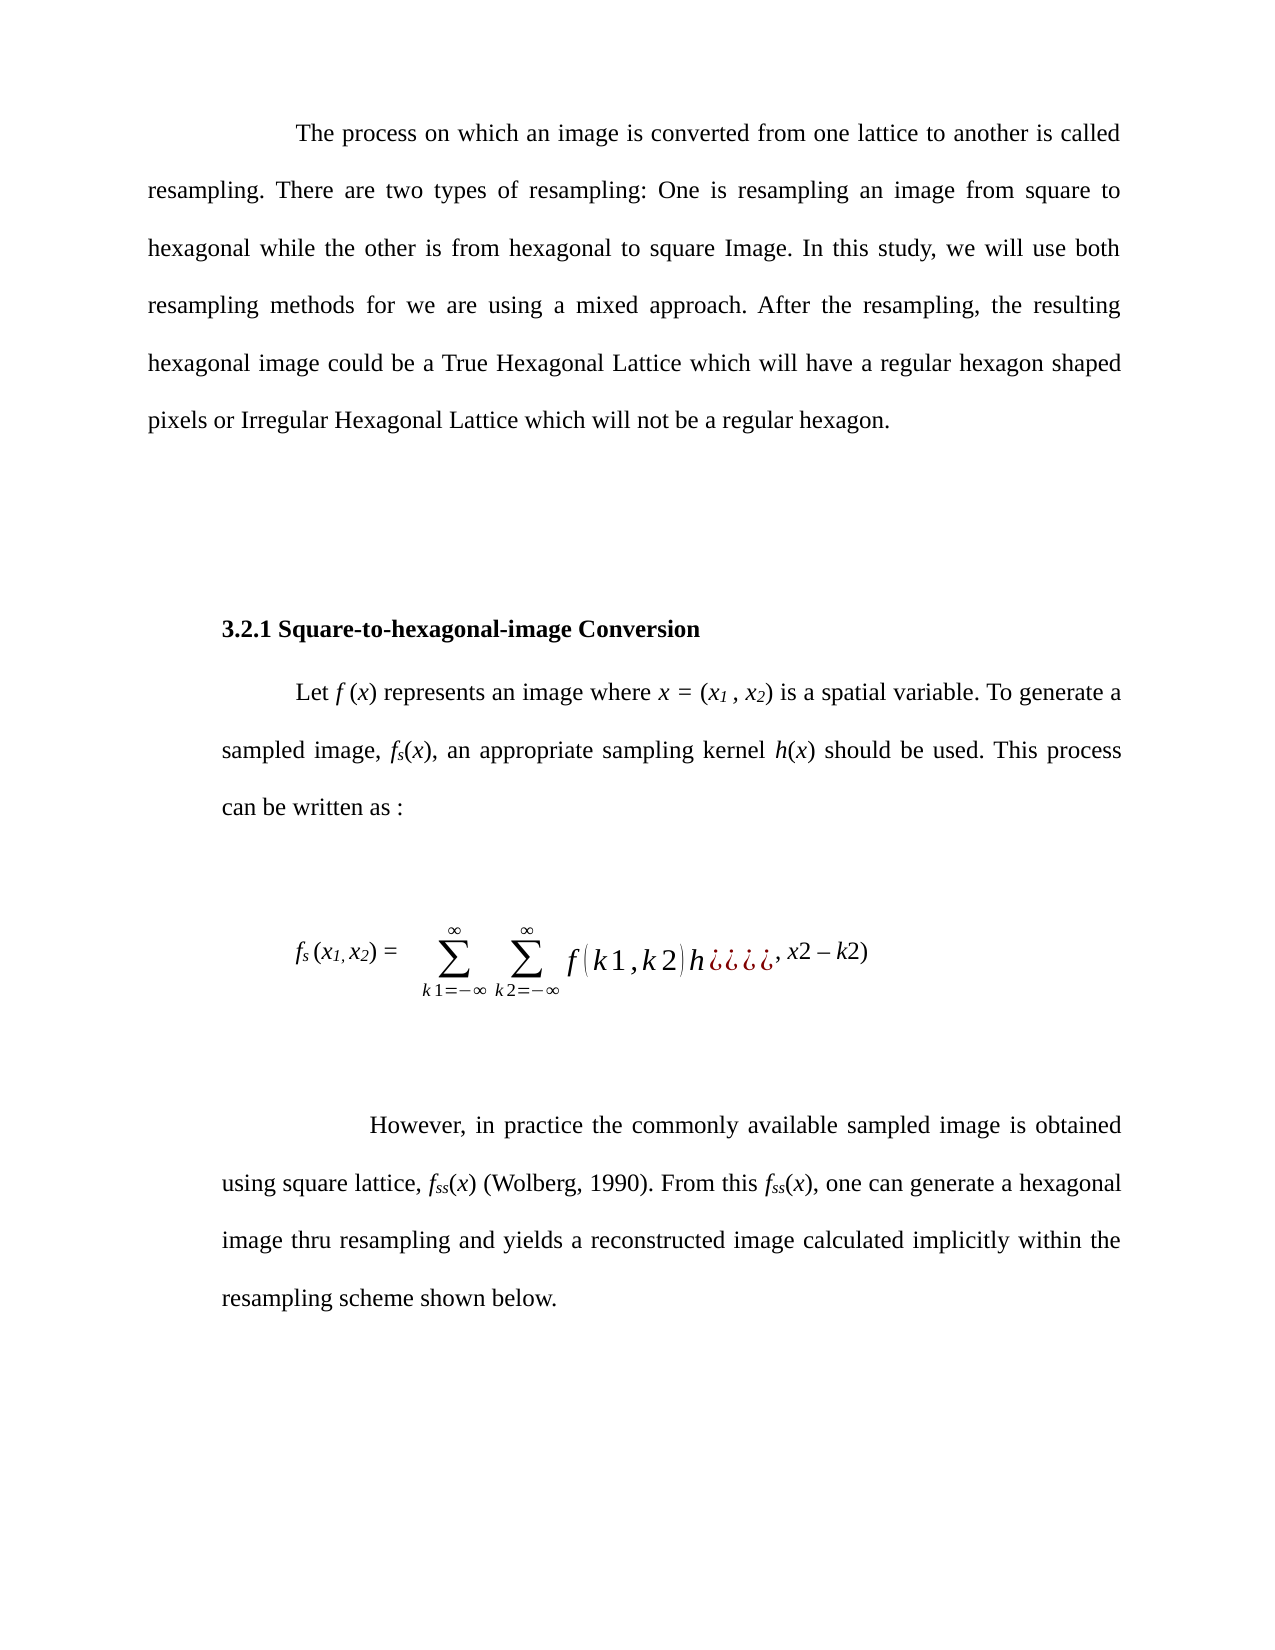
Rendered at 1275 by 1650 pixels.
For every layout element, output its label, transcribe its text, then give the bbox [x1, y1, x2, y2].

text Let f (x) represents an image where x = (x1 , x2) is a spatial variable. To generate a sampled image, fs(x), an appropriate sampling kernel h(x) should be used. This process can be written as : [222, 677, 1122, 821]
text 3.2.1 Square-to-hexagonal-image Conversion [148, 614, 1122, 642]
text The process on which an image is converted from one lattice to another is called resampling. There are two types of resampling: One is resampling an image from square to hexagonal while the other is from hexagonal to square Image. In this study, we will use both resampling methods for we are using a mixed approach. After the resampling, the resulting hexagonal image could be a True Hexagonal Lattice which will have a regular hexagon shaped pixels or Irregular Hexagonal Lattice which will not be a regular hexagon. [148, 118, 1122, 434]
text fs (x1, x2) = , x2 – k2) [222, 919, 1122, 1000]
text However, in practice the commonly available sampled image is obtained using square lattice, fss(x) (Wolberg, 1990). From this fss(x), one can generate a hexagonal image thru resampling and yields a reconstructed image calculated implicitly within the resampling scheme shown below. [222, 1110, 1122, 1312]
